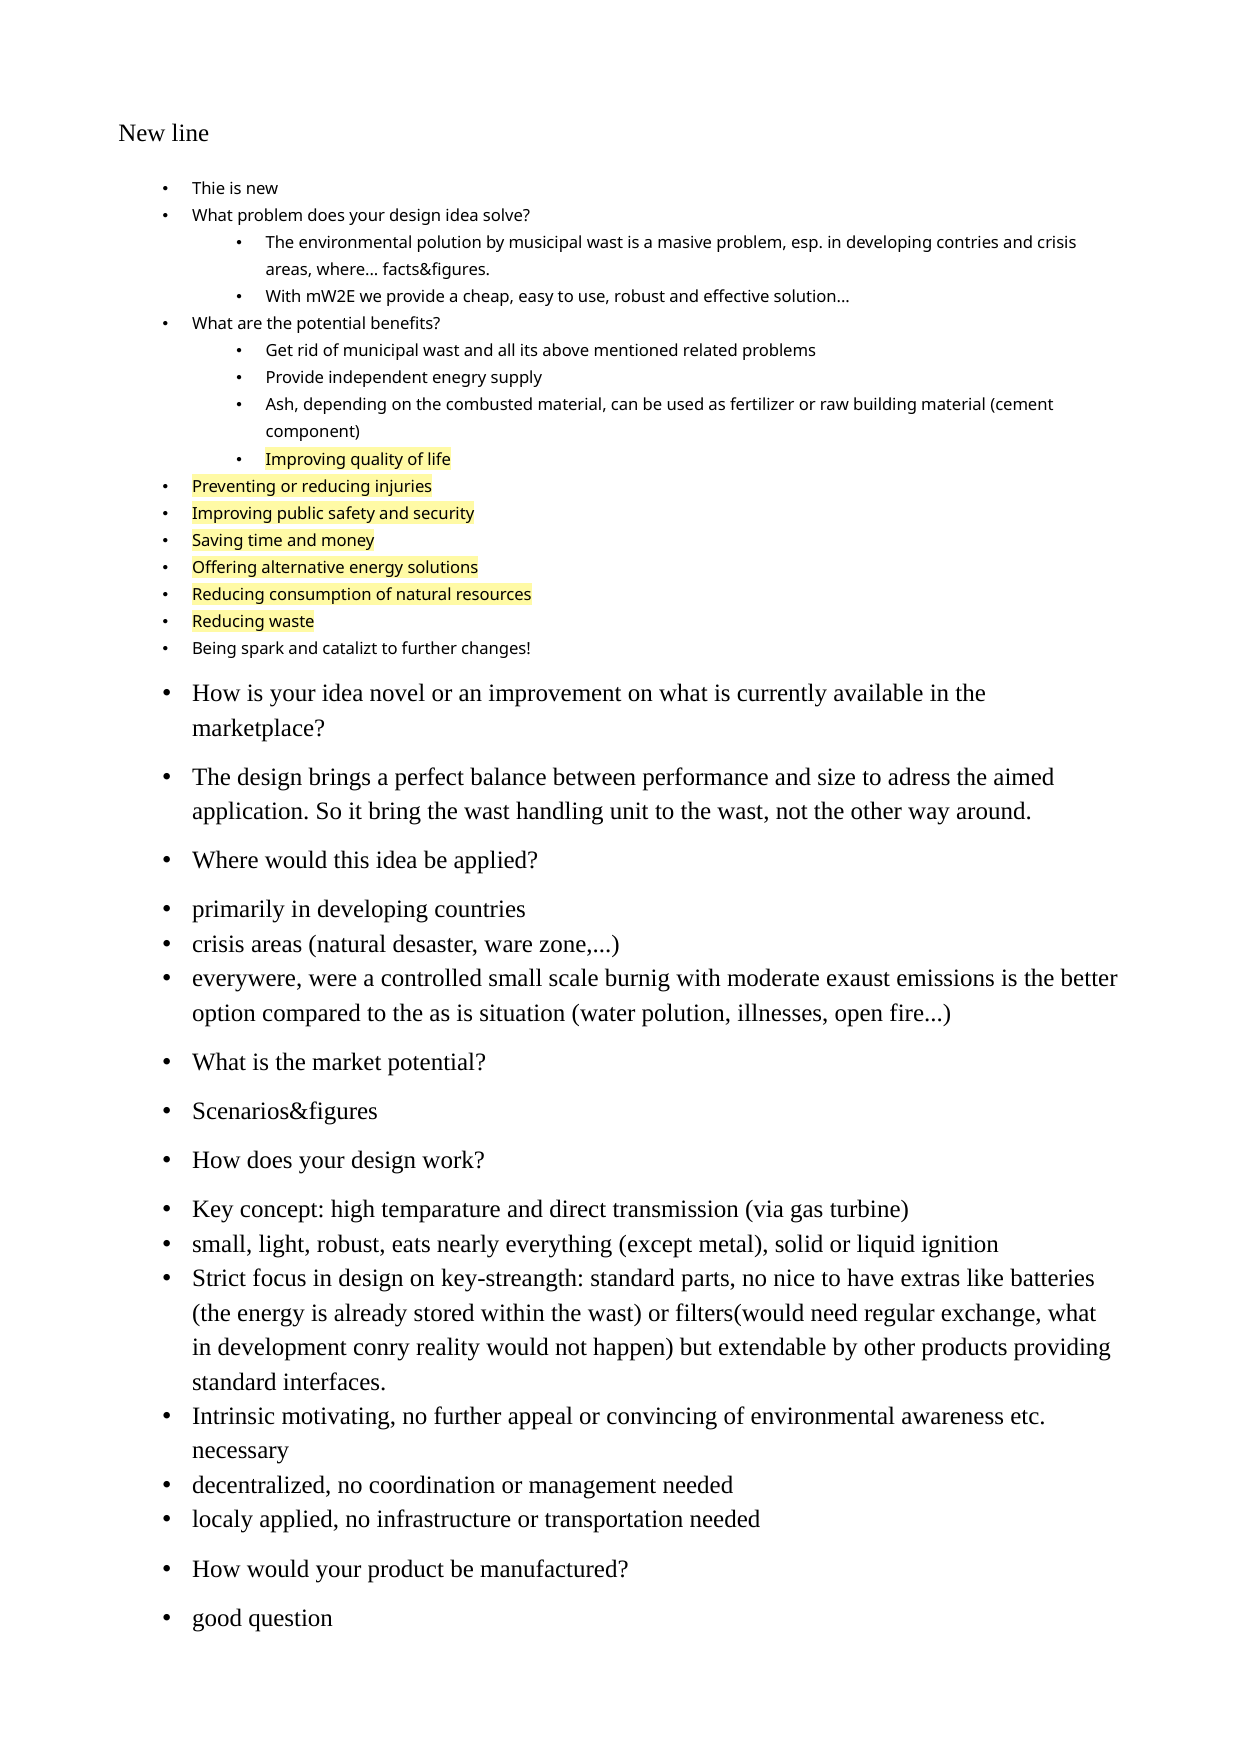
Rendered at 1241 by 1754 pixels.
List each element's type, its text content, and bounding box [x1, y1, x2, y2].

list Being spark and catalizt to further changes! [162, 637, 1122, 659]
list Where would this idea be applied? [162, 846, 1122, 874]
list Preventing or reducing injuries [162, 474, 1122, 497]
list Strict focus in design on key-streangth: standard parts, no nice to have extras like batteries (the energy is already stored within the wast) or filters(would need regular exchange, what in development conry reality would not happen) but extendable by other products providing standard interfaces. [162, 1263, 1122, 1395]
list decentralized, no coordination or management needed [162, 1470, 1122, 1499]
list What are the potential benefits? [162, 312, 1122, 334]
list Thie is new [162, 176, 1122, 199]
list Offering alternative energy solutions [162, 556, 1122, 578]
list The design brings a perfect balance between performance and size to adress the aimed application. So it bring the wast handling unit to the wast, not the other way around. [162, 762, 1122, 825]
list The environmental polution by musicipal wast is a masive problem, esp. in developing contries and crisis areas, where... facts&figures. [236, 231, 1122, 280]
list With mW2E we provide a cheap, easy to use, robust and effective solution... [236, 285, 1122, 307]
list crisis areas (natural desaster, ware zone,...) [162, 929, 1122, 958]
list primarily in developing countries [162, 894, 1122, 923]
list everywere, were a controlled small scale burnig with moderate exaust emissions is the better option compared to the as is situation (water polution, illnesses, open fire...) [162, 963, 1122, 1027]
list Intrinsic motivating, no further appeal or convincing of environmental awareness etc. necessary [162, 1401, 1122, 1464]
list How is your idea novel or an improvement on what is currently available in the marketplace? [162, 678, 1122, 742]
list Improving quality of life [236, 447, 1122, 470]
list What is the market potential? [162, 1047, 1122, 1076]
text New line [118, 118, 1122, 147]
list Improving public safety and security [162, 501, 1122, 524]
list Reducing consumption of natural resources [162, 583, 1122, 605]
list Saving time and money [162, 528, 1122, 551]
list Scenarios&figures [162, 1096, 1122, 1125]
list How would your product be manufactured? [162, 1554, 1122, 1582]
list What problem does your design idea solve? [162, 203, 1122, 226]
list Get rid of municipal wast and all its above mentioned related problems [236, 339, 1122, 361]
list Key concept: high temparature and direct transmission (via gas turbine) [162, 1194, 1122, 1223]
list localy applied, no infrastructure or transportation needed [162, 1504, 1122, 1533]
list Reducing waste [162, 610, 1122, 632]
list small, light, robust, eats nearly everything (except metal), solid or liquid ignition [162, 1229, 1122, 1257]
list Provide independent enegry supply [236, 366, 1122, 388]
list good question [162, 1603, 1122, 1631]
list How does your design work? [162, 1145, 1122, 1174]
list Ash, depending on the combusted material, can be used as fertilizer or raw building material (cement component) [236, 393, 1122, 443]
